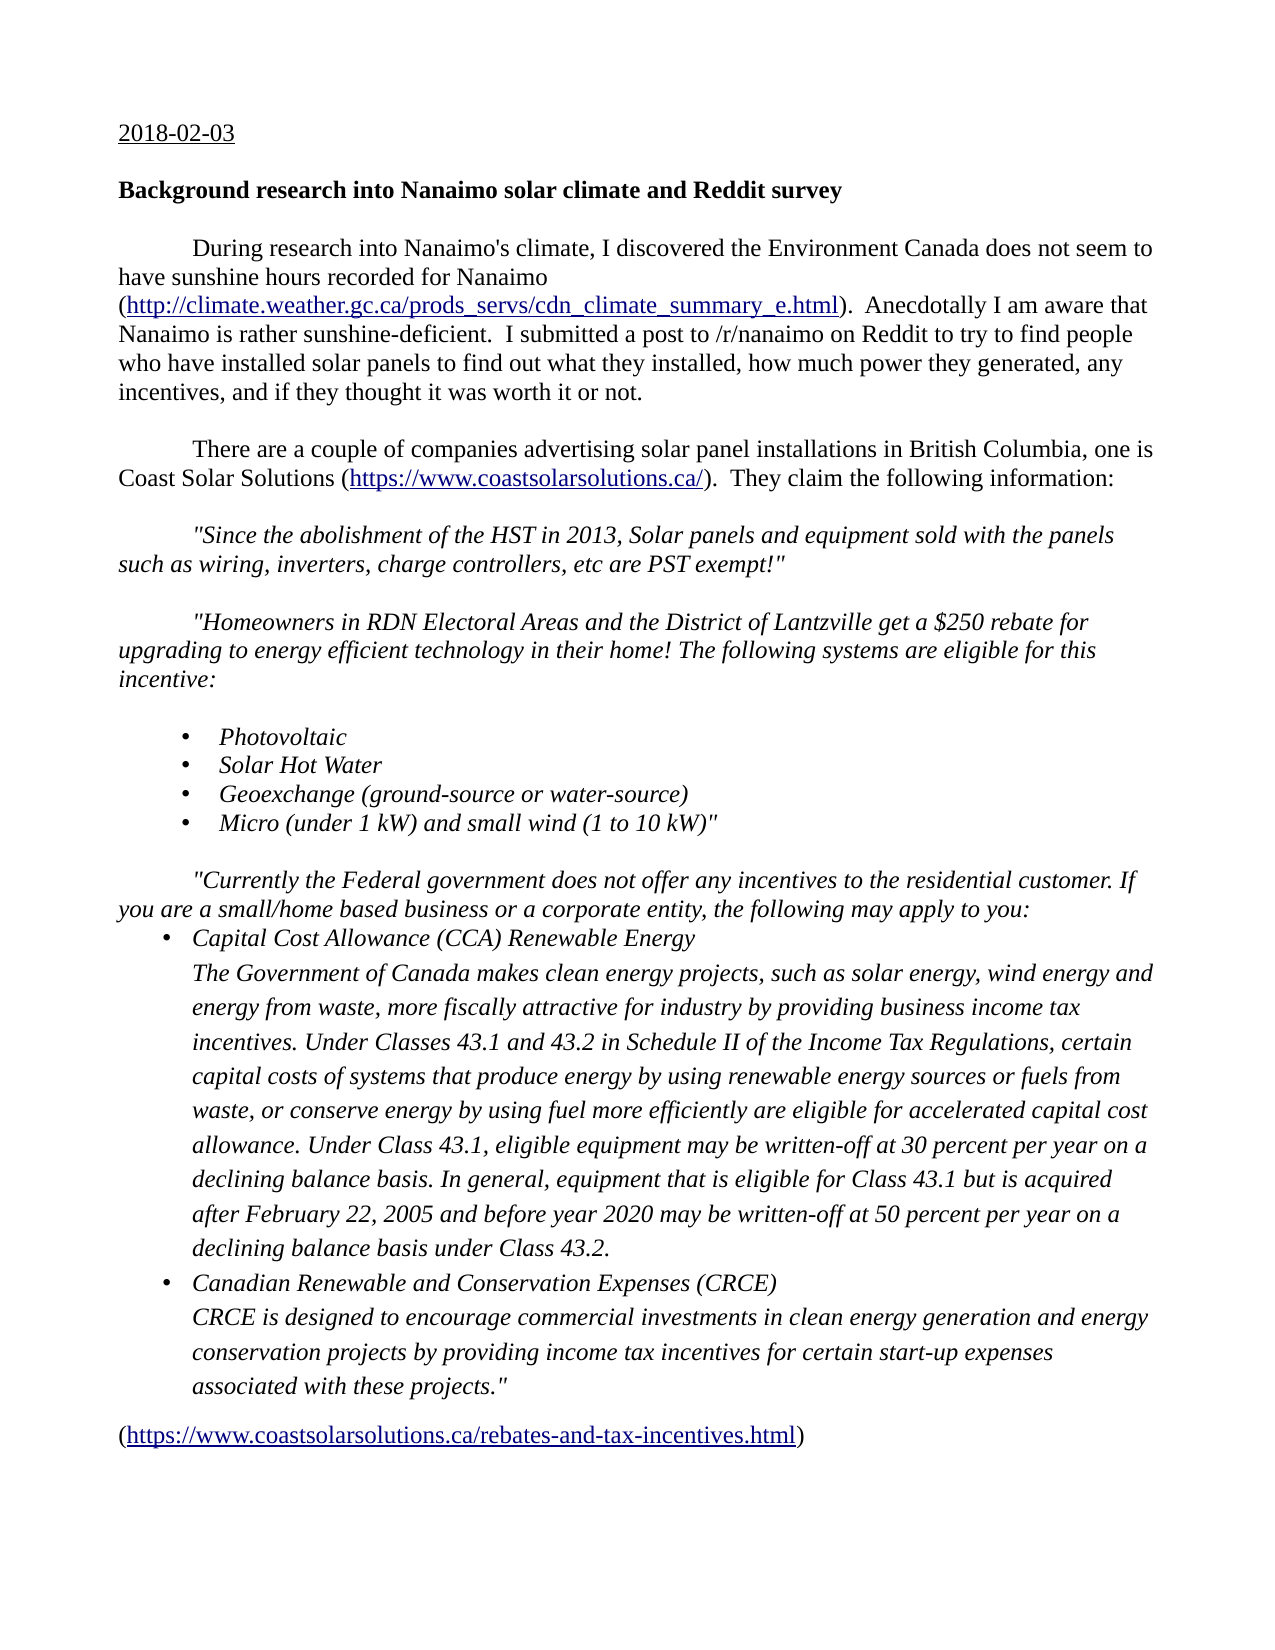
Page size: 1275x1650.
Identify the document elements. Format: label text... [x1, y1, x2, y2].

list Canadian Renewable and Conservation Expenses (CRCE) CRCE is designed to encourage commercial investments in clean energy generation and energy conservation projects by providing income tax incentives for certain start-up expenses associated with these projects." [162, 1268, 1157, 1400]
text 2018-02-03 [118, 118, 1157, 147]
text (https://www.coastsolarsolutions.ca/rebates-and-tax-incentives.html) [118, 1420, 1157, 1449]
list Solar Hot Water [181, 751, 1157, 779]
list Geoexchange (ground-source or water-source) [181, 779, 1157, 808]
text There are a couple of companies advertising solar panel installations in British Columbia, one is Coast Solar Solutions (https://www.coastsolarsolutions.ca/). They claim the following information: [118, 434, 1157, 492]
list Micro (under 1 kW) and small wind (1 to 10 kW)" [181, 808, 1157, 837]
text "Homeowners in RDN Electoral Areas and the District of Lantzville get a $250 rebate for upgrading to energy efficient technology in their home! The following systems are eligible for this incentive: [118, 607, 1157, 693]
text "Currently the Federal government does not offer any incentives to the residential customer. If you are a small/home based business or a corporate entity, the following may apply to you: [118, 866, 1157, 923]
text "Since the abolishment of the HST in 2013, Solar panels and equipment sold with the panels such as wiring, inverters, charge controllers, etc are PST exempt!" [118, 521, 1157, 578]
list Capital Cost Allowance (CCA) Renewable Energy The Government of Canada makes clean energy projects, such as solar energy, wind energy and energy from waste, more fiscally attractive for industry by providing business income tax incentives. Under Classes 43.1 and 43.2 in Schedule II of the Income Tax Regulations, certain capital costs of systems that produce energy by using renewable energy sources or fuels from waste, or conserve energy by using fuel more efficiently are eligible for accelerated capital cost allowance. Under Class 43.1, eligible equipment may be written-off at 30 percent per year on a declining balance basis. In general, equipment that is eligible for Class 43.1 but is acquired after February 22, 2005 and before year 2020 may be written-off at 50 percent per year on a declining balance basis under Class 43.2. [162, 923, 1157, 1262]
text Background research into Nanaimo solar climate and Reddit survey [118, 176, 1157, 204]
text During research into Nanaimo's climate, I discovered the Environment Canada does not seem to have sunshine hours recorded for Nanaimo (http://climate.weather.gc.ca/prods_servs/cdn_climate_summary_e.html). Anecdotally I am aware that Nanaimo is rather sunshine-deficient. I submitted a post to /r/nanaimo on Reddit to try to find people who have installed solar panels to find out what they installed, how much power they generated, any incentives, and if they thought it was worth it or not. [118, 233, 1157, 406]
list Photovoltaic [181, 722, 1157, 751]
